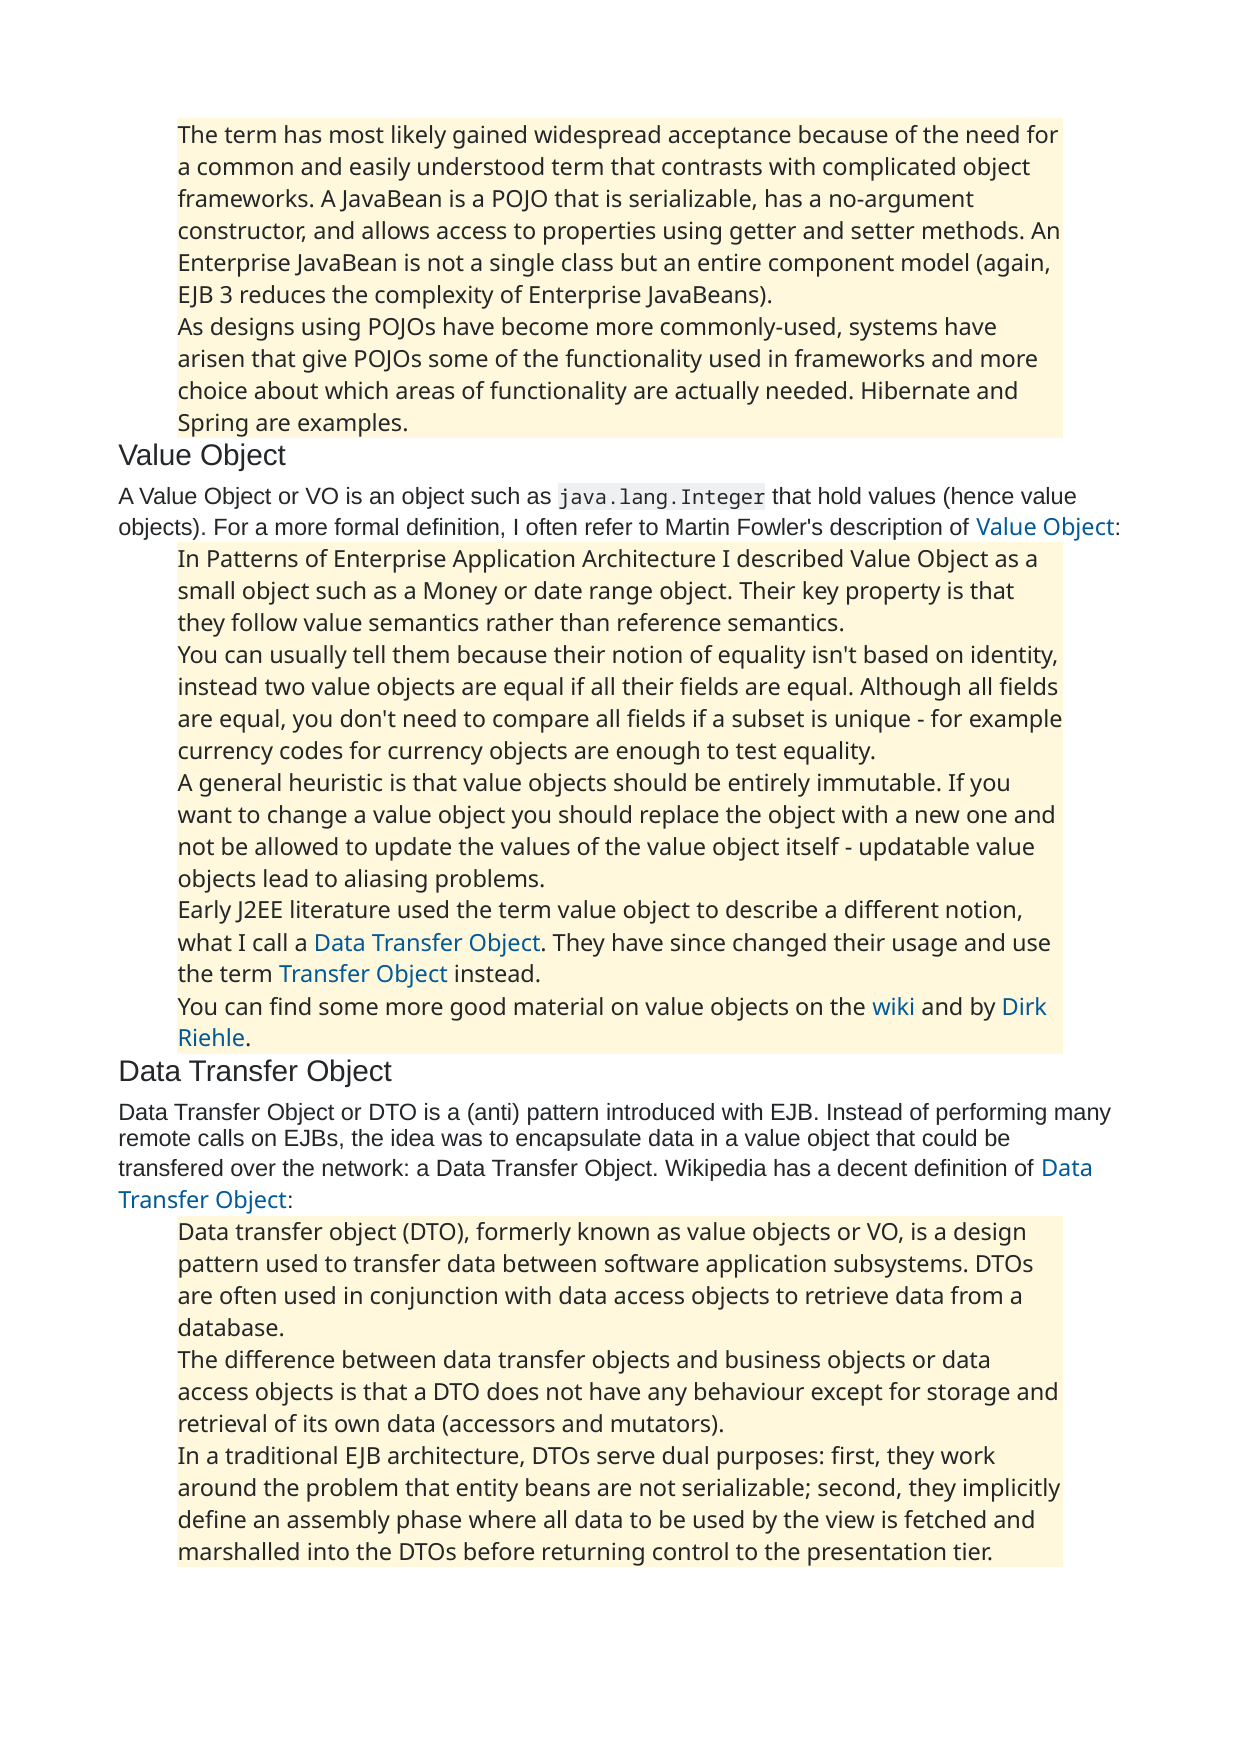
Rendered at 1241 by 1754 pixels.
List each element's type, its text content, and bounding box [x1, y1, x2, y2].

text In a traditional EJB architecture, DTOs serve dual purposes: first, they work around the problem that entity beans are not serializable; second, they implicitly define an assembly phase where all data to be used by the view is fetched and marshalled into the DTOs before returning control to the presentation tier. [177, 1439, 1063, 1567]
text The term has most likely gained widespread acceptance because of the need for a common and easily understood term that contrasts with complicated object frameworks. A JavaBean is a POJO that is serializable, has a no-argument constructor, and allows access to properties using getter and setter methods. An Enterprise JavaBean is not a single class but an entire component model (again, EJB 3 reduces the complexity of Enterprise JavaBeans). [177, 118, 1063, 310]
text In Patterns of Enterprise Application Architecture I described Value Object as a small object such as a Money or date range object. Their key property is that they follow value semantics rather than reference semantics. [177, 542, 1063, 638]
text Early J2EE literature used the term value object to describe a different notion, what I call a Data Transfer Object. They have since changed their usage and use the term Transfer Object instead. [177, 894, 1063, 990]
text The difference between data transfer objects and business objects or data access objects is that a DTO does not have any behaviour except for storage and retrieval of its own data (accessors and mutators). [177, 1344, 1063, 1439]
subtitle Data Transfer Object [118, 1054, 1122, 1088]
text Data Transfer Object or DTO is a (anti) pattern introduced with EJB. Instead of performing many remote calls on EJBs, the idea was to encapsulate data in a value object that could be transfered over the network: a Data Transfer Object. Wikipedia has a decent definition of Data Transfer Object: [118, 1098, 1122, 1216]
text A general heuristic is that value objects should be entirely immutable. If you want to change a value object you should replace the object with a new one and not be allowed to update the values of the value object itself - updatable value objects lead to aliasing problems. [177, 766, 1063, 894]
text You can find some more good material on value objects on the wiki and by Dirk Riehle. [177, 990, 1063, 1054]
text Data transfer object (DTO), formerly known as value objects or VO, is a design pattern used to transfer data between software application subsystems. DTOs are often used in conjunction with data access objects to retrieve data from a database. [177, 1216, 1063, 1344]
text As designs using POJOs have become more commonly-used, systems have arisen that give POJOs some of the functionality used in frameworks and more choice about which areas of functionality are actually needed. Hibernate and Spring are examples. [177, 310, 1063, 438]
text A Value Object or VO is an object such as java.lang.Integer that hold values (hence value objects). For a more formal definition, I often refer to Martin Fowler's description of Value Object: [118, 482, 1122, 542]
text You can usually tell them because their notion of equality isn't based on identity, instead two value objects are equal if all their fields are equal. Although all fields are equal, you don't need to compare all fields if a subset is unique - for example currency codes for currency objects are enough to test equality. [177, 638, 1063, 766]
subtitle Value Object [118, 438, 1122, 472]
